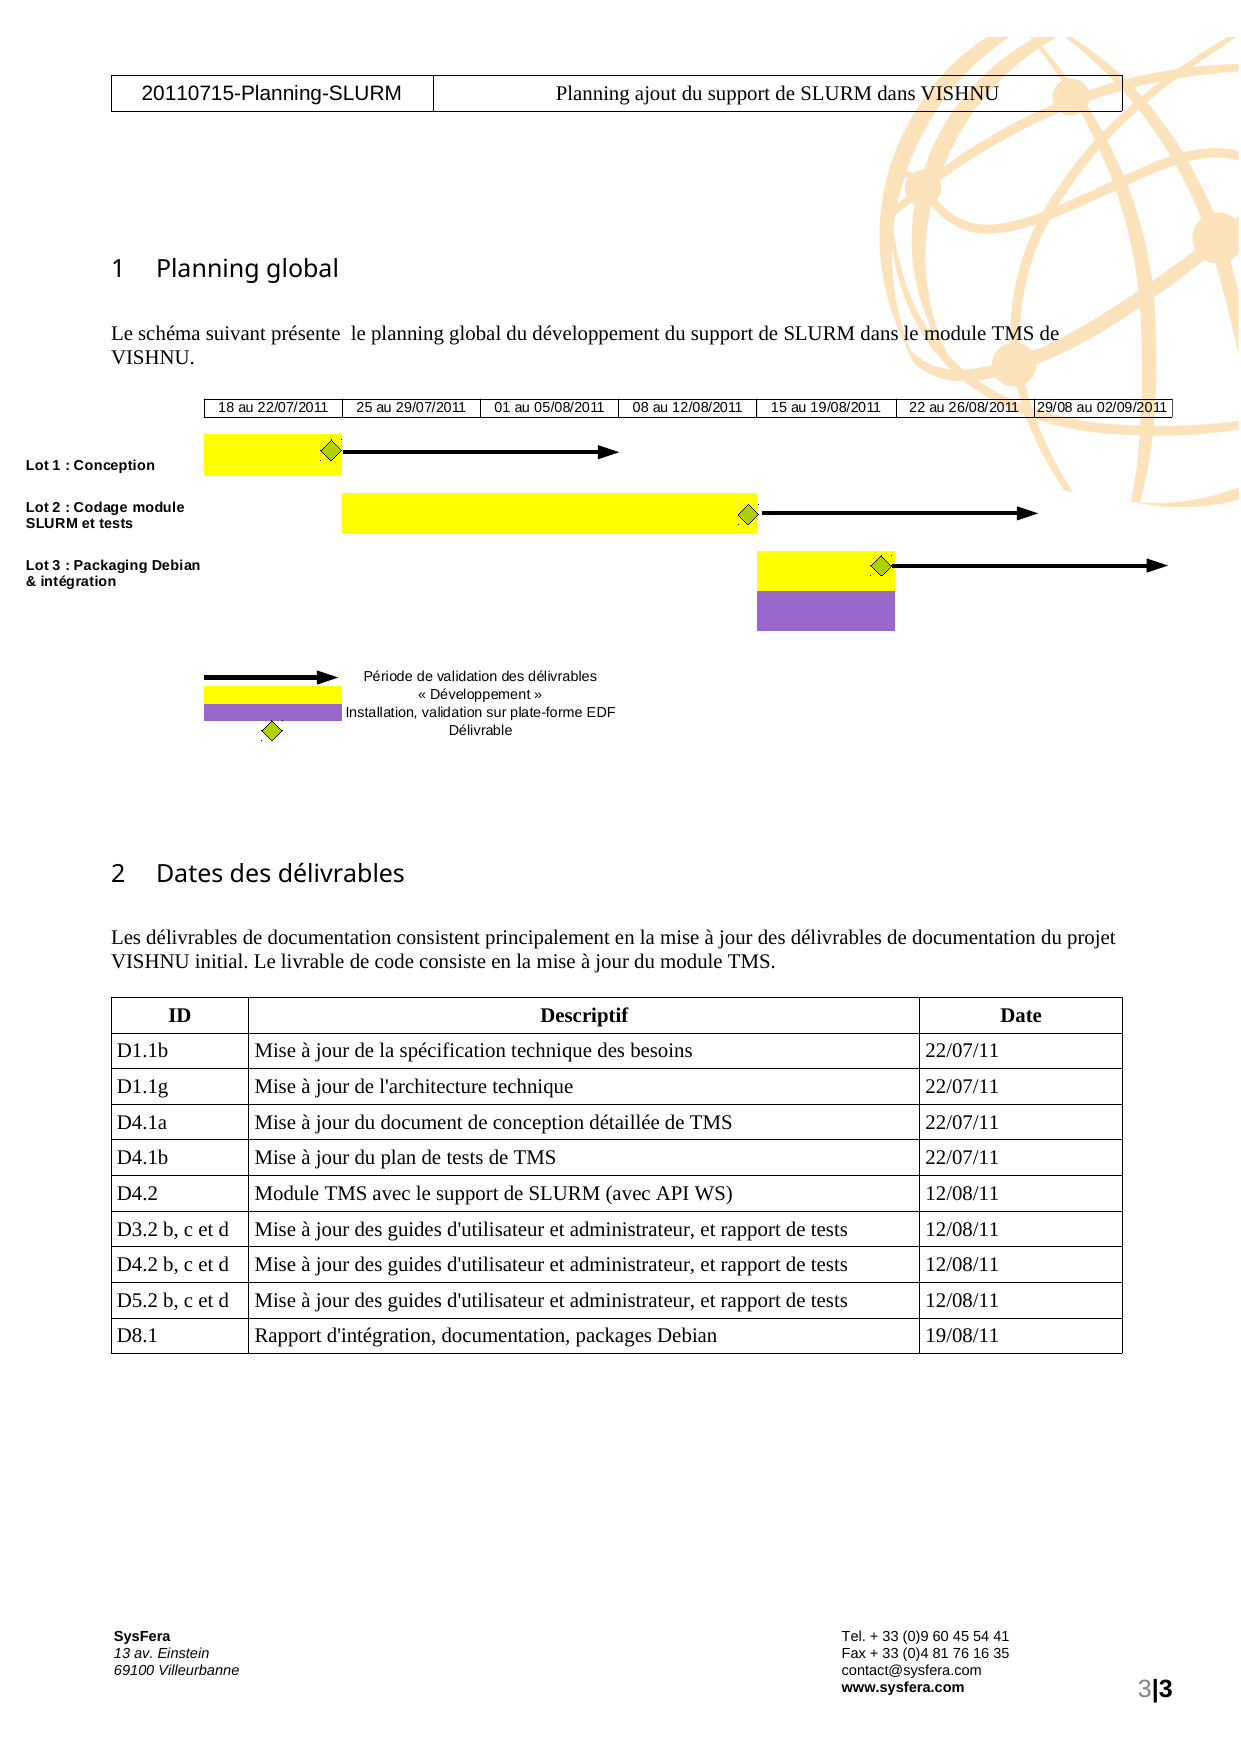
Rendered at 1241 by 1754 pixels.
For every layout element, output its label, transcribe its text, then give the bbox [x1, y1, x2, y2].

table_cell 12/08/11 [920, 1176, 1122, 1211]
table_header Descriptif [249, 998, 919, 1032]
table_cell Mise à jour des guides d'utilisateur et administrateur, et rapport de tests [249, 1283, 919, 1317]
table_cell Mise à jour du document de conception détaillée de TMS [249, 1105, 919, 1139]
table_cell D8.1 [112, 1319, 248, 1353]
table_cell D5.2 b, c et d [112, 1283, 248, 1317]
table_cell 12/08/11 [920, 1247, 1122, 1282]
table_cell 22/07/11 [920, 1069, 1122, 1104]
text Les délivrables de documentation consistent principalement en la mise à jour des délivrables de documentation du projet VISHNU initial. Le livrable de code consiste en la mise à jour du module TMS. [111, 925, 1122, 973]
table_cell D4.1a [112, 1105, 248, 1139]
table_cell Mise à jour de la spécification technique des besoins [249, 1034, 919, 1068]
table_cell Mise à jour des guides d'utilisateur et administrateur, et rapport de tests [249, 1212, 919, 1246]
table_cell Module TMS avec le support de SLURM (avec API WS) [249, 1176, 919, 1211]
table_cell 19/08/11 [920, 1319, 1122, 1353]
subtitle Dates des délivrables [111, 855, 1122, 889]
table_cell Mise à jour des guides d'utilisateur et administrateur, et rapport de tests [249, 1247, 919, 1282]
table_cell D4.2 [112, 1176, 248, 1211]
table_cell D3.2 b, c et d [112, 1212, 248, 1246]
table_cell D4.1b [112, 1140, 248, 1175]
table_cell 22/07/11 [920, 1105, 1122, 1139]
table_cell Rapport d'intégration, documentation, packages Debian [249, 1319, 919, 1353]
table_cell 12/08/11 [920, 1212, 1122, 1246]
table_cell Mise à jour de l'architecture technique [249, 1069, 919, 1104]
table_cell D1.1g [112, 1069, 248, 1104]
table_cell D4.2 b, c et d [112, 1247, 248, 1282]
table_header Date [920, 998, 1122, 1032]
table_header ID [112, 998, 248, 1032]
table_cell Mise à jour du plan de tests de TMS [249, 1140, 919, 1175]
table_cell 22/07/11 [920, 1034, 1122, 1068]
table_cell 22/07/11 [920, 1140, 1122, 1175]
picture [1, 37, 1239, 507]
table_cell D1.1b [112, 1034, 248, 1068]
table_cell 12/08/11 [920, 1283, 1122, 1317]
